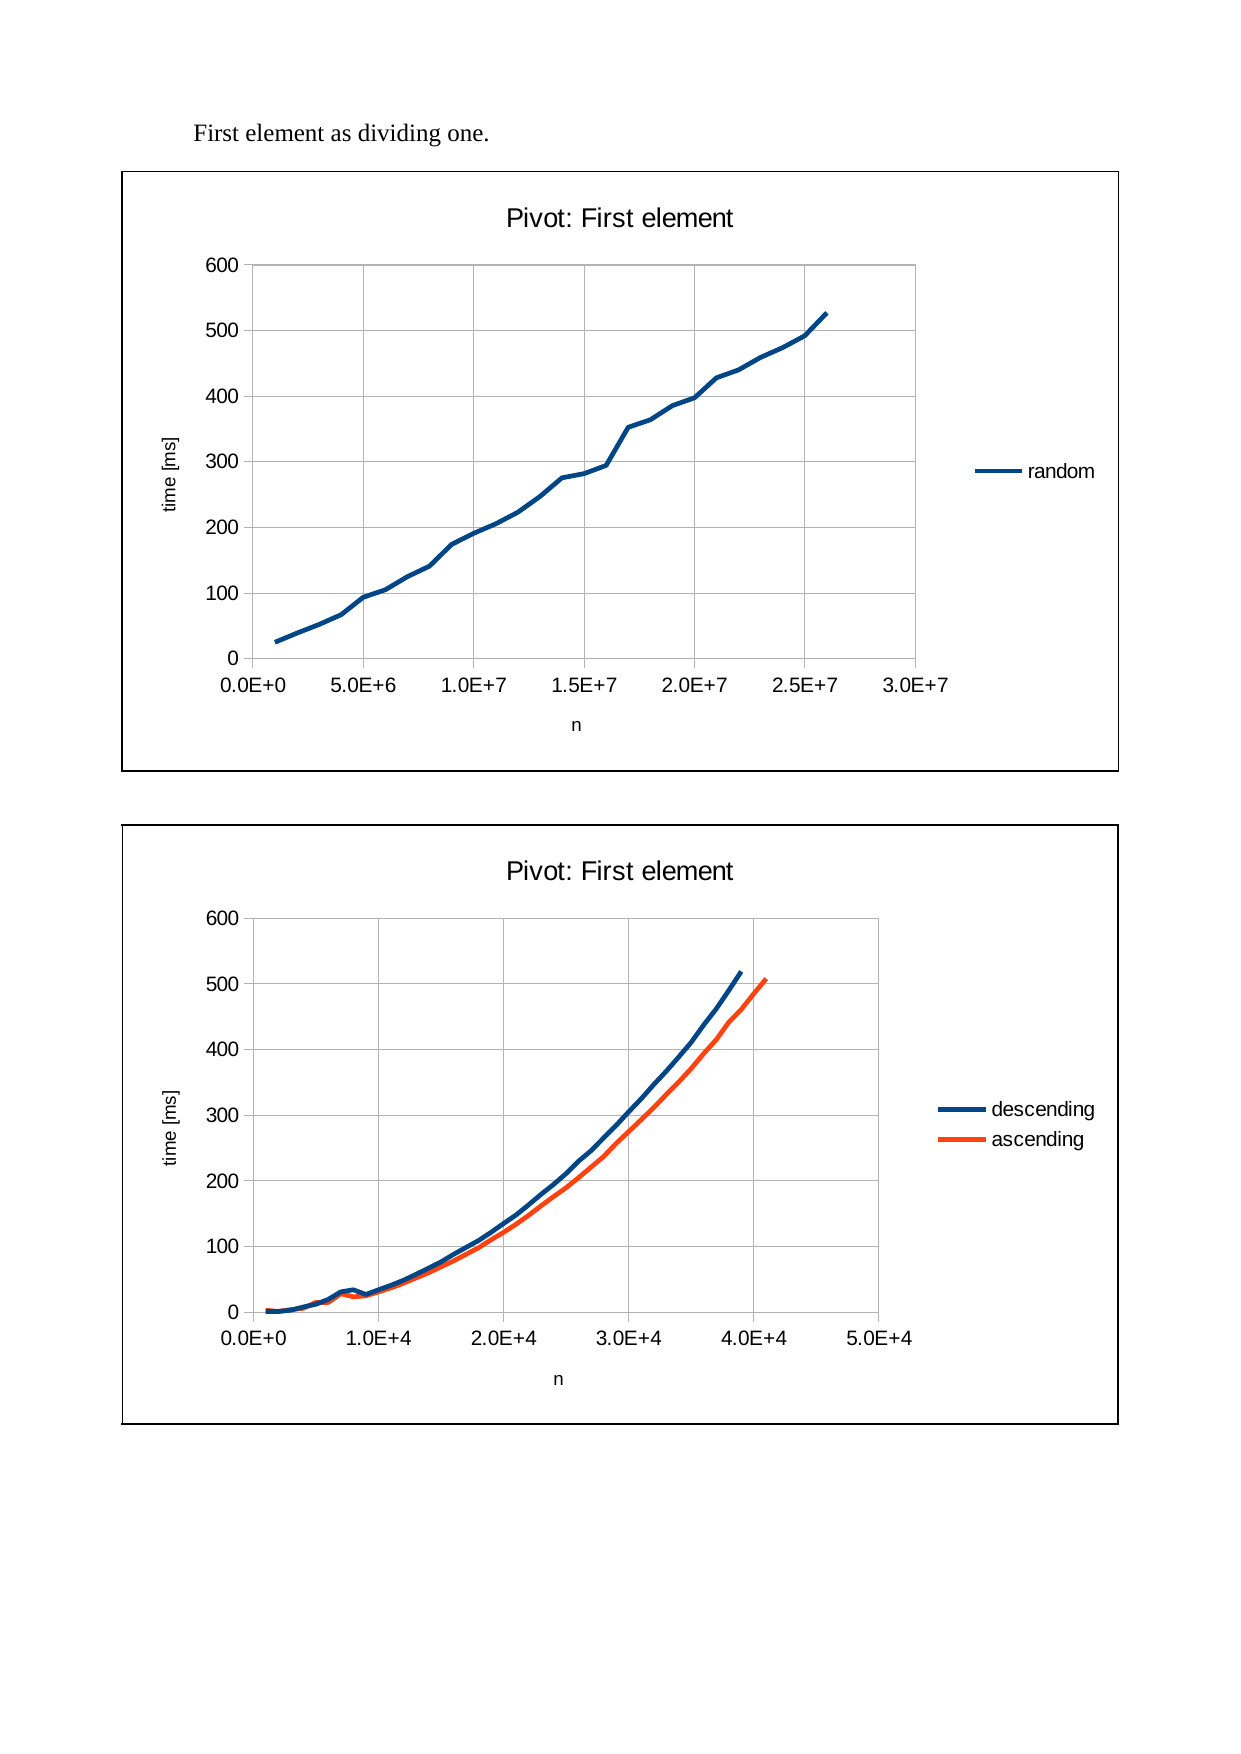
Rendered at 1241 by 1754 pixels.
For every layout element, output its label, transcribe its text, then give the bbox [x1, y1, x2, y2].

list First element as dividing one. [156, 118, 1122, 147]
